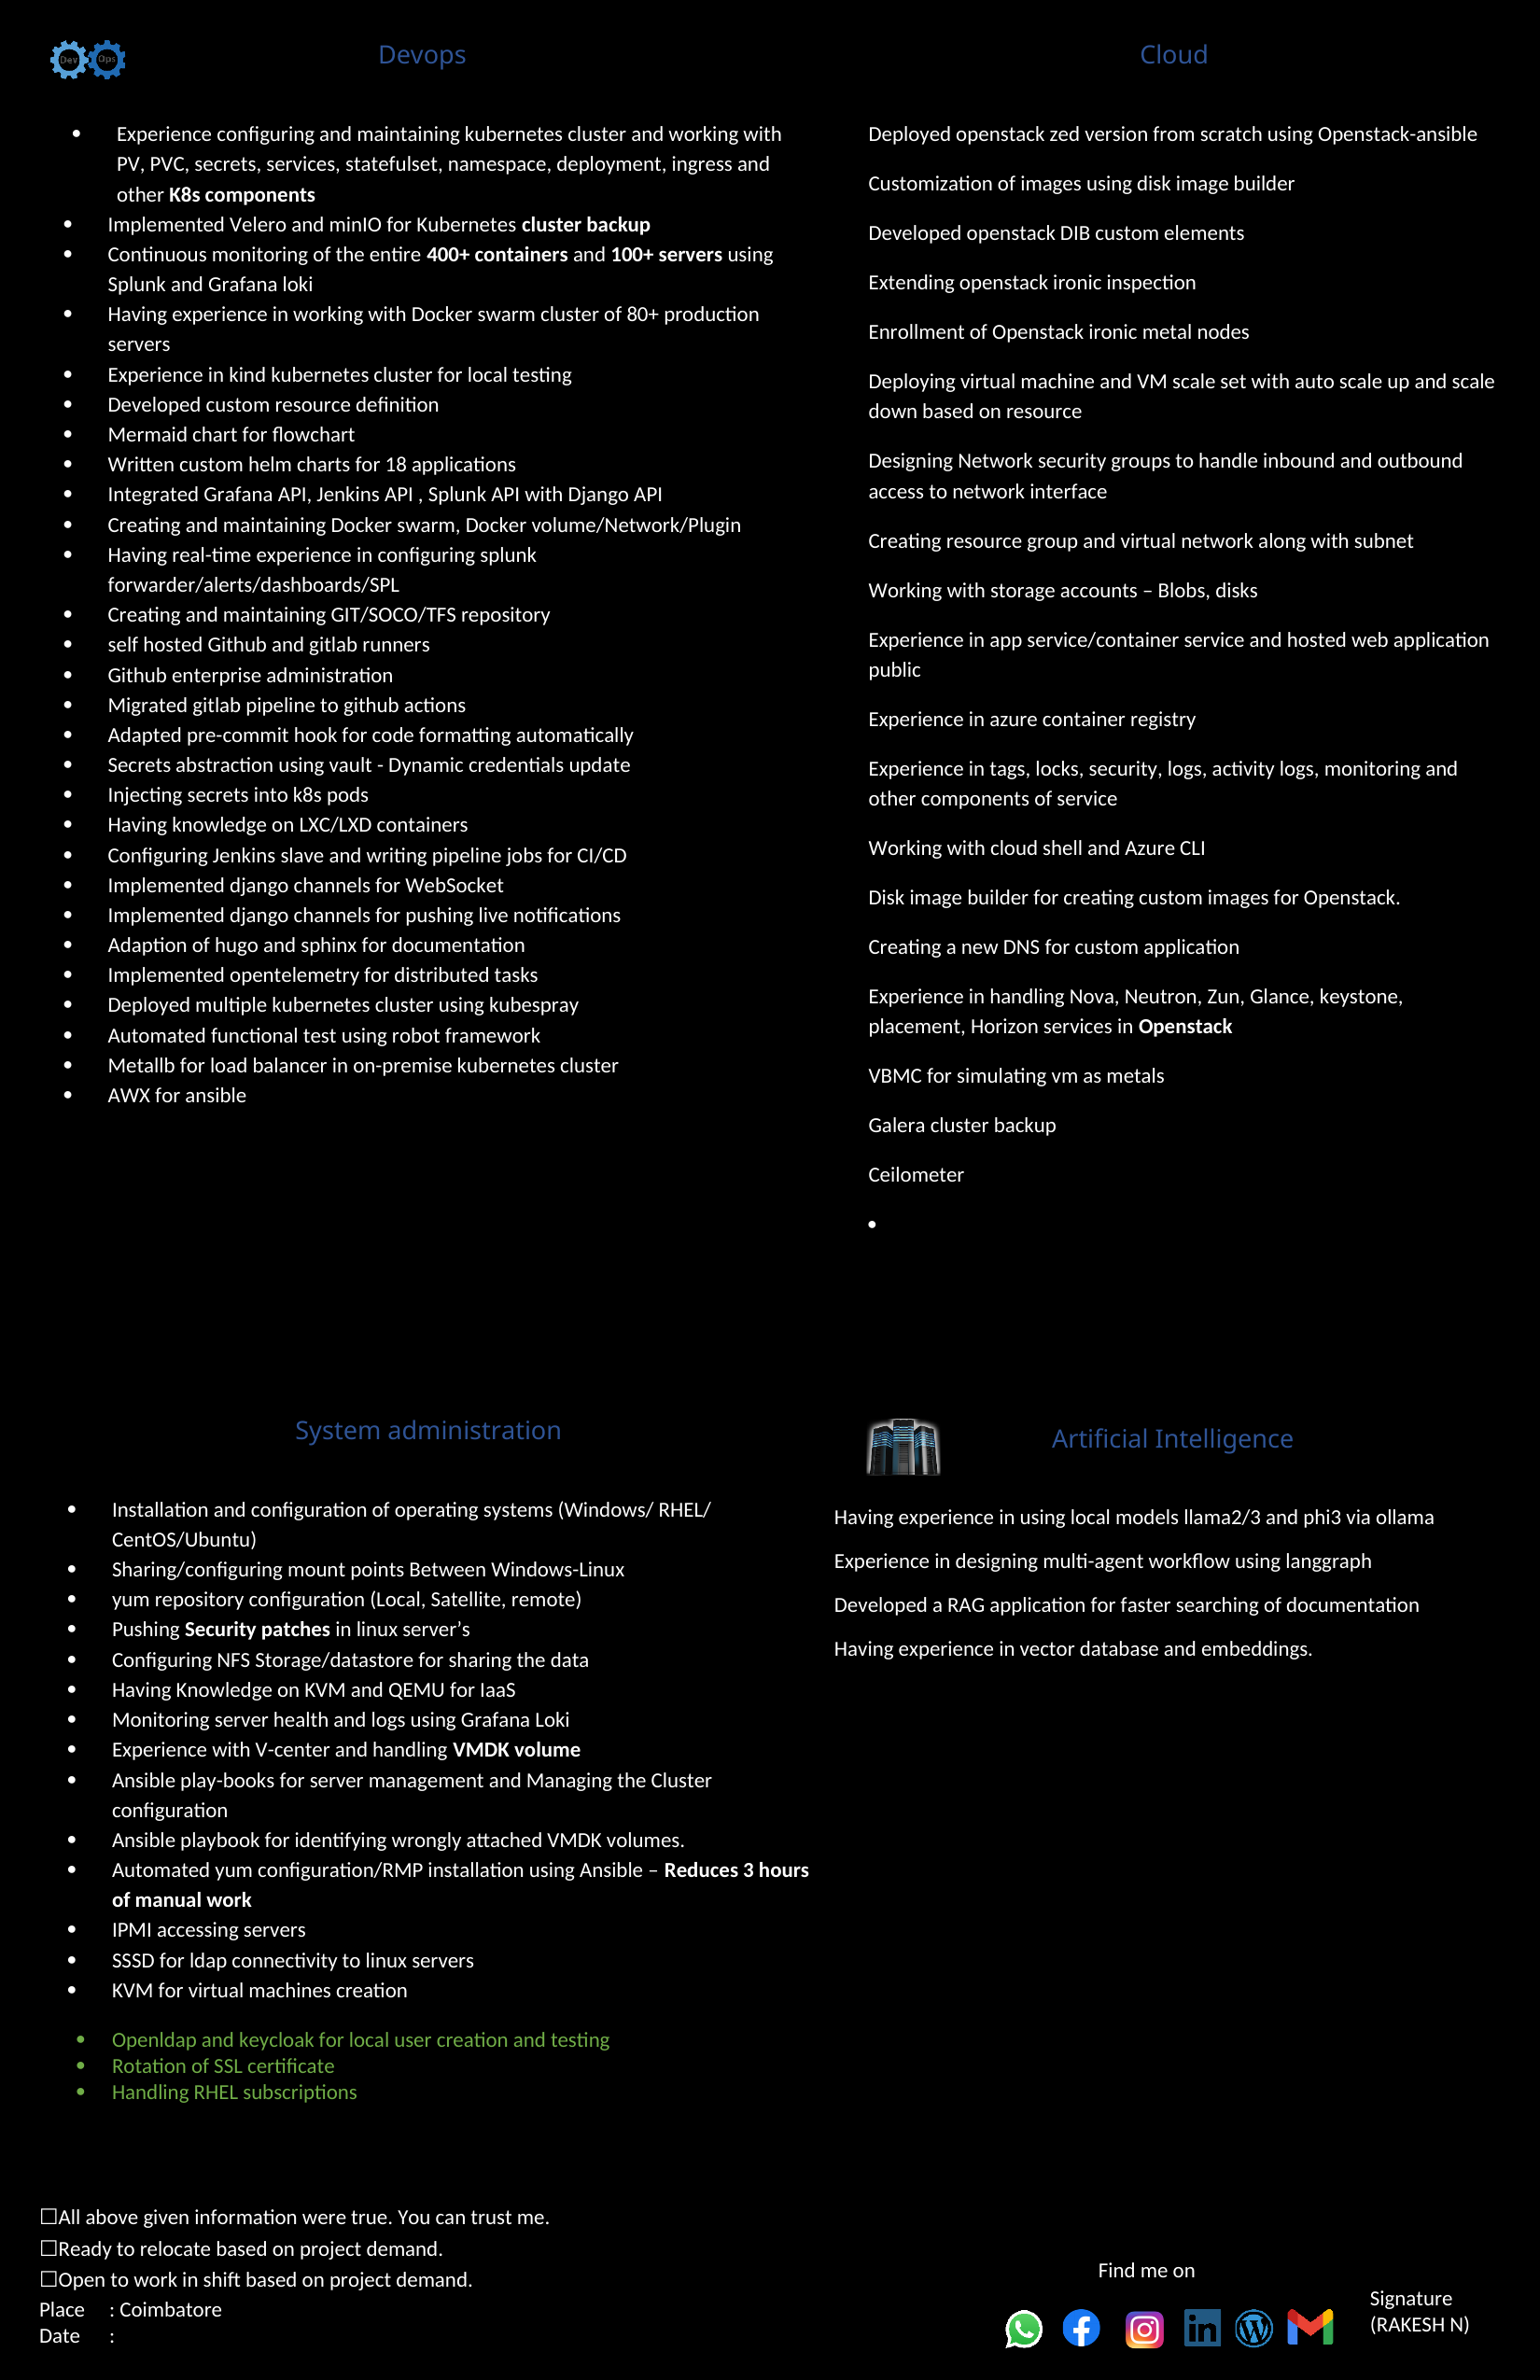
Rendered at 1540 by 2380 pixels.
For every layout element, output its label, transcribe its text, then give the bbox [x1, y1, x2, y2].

picture [1005, 2310, 1043, 2348]
list Integrated Grafana API, Jenkins API , Splunk API with Django API [63, 482, 806, 507]
list Pushing Security patches in linux server’s [68, 1617, 816, 1643]
text Working with storage accounts – Blobs, disks [868, 577, 1505, 603]
list Openldap and keycloak for local user creation and testing [77, 2026, 816, 2052]
text Ceilometer [868, 1161, 1505, 1188]
list Adapted pre-commit hook for code formatting automatically [63, 721, 806, 748]
text Having experience in using local models llama2/3 and phi3 via ollama [834, 1504, 1511, 1530]
text Experience in azure container registry [868, 706, 1505, 732]
picture [1062, 2309, 1100, 2346]
list IPMI accessing servers [68, 1916, 816, 1943]
list Github enterprise administration [63, 662, 806, 688]
picture [1183, 2309, 1222, 2346]
text Having experience in vector database and embeddings. [834, 1635, 1511, 1661]
list Having knowledge on LXC/LXD containers [63, 811, 806, 838]
text ☐Ready to relocate based on project demand. [39, 2233, 749, 2262]
list Written custom helm charts for 18 applications [63, 451, 806, 477]
text Designing Network security groups to handle inbound and outbound access to network interface [868, 447, 1505, 504]
list Sharing/configuring mount points Between Windows-Linux [68, 1556, 816, 1582]
text Working with cloud shell and Azure CLI [868, 834, 1505, 861]
list Developed custom resource definition [63, 391, 806, 417]
list Injecting secrets into k8s pods [63, 781, 806, 807]
list Having Knowledge on KVM and QEMU for IaaS [68, 1676, 816, 1702]
list Ansible play-books for server management and Managing the Cluster configuration [68, 1767, 816, 1823]
text Galera cluster backup [868, 1113, 1505, 1138]
list SSSD for ldap connectivity to linux servers [68, 1947, 816, 1973]
text Disk image builder for creating custom images for Openstack. [868, 884, 1505, 910]
text VBMC for simulating vm as metals [868, 1062, 1505, 1089]
picture [1235, 2309, 1274, 2349]
text Experience in designing multi-agent workflow using langgraph [834, 1547, 1511, 1574]
text Deploying virtual machine and VM scale set with auto scale up and scale down based on resource [868, 368, 1505, 424]
subtitle [834, 1421, 866, 1455]
text Experience in handling Nova, Neutron, Zun, Glance, keystone, placement, Horizon services in Openstack [868, 983, 1505, 1039]
subtitle Artificial Intelligence [941, 1421, 1511, 1455]
list Installation and configuration of operating systems (Windows/ RHEL/ CentOS/Ubuntu) [68, 1496, 816, 1552]
list Adaption of hugo and sphinx for documentation [63, 931, 806, 958]
text Developed openstack DIB custom elements [868, 219, 1505, 245]
list Automated yum configuration/RMP installation using Ansible – Reduces 3 hours of manual work [68, 1856, 816, 1912]
list Experience configuring and maintaining kubernetes cluster and working with PV, PVC, secrets, services, statefulset, namespace, deployment, ingress and other K8s components [73, 120, 806, 207]
list Experience in kind kubernetes cluster for local testing [63, 361, 806, 387]
list Creating and maintaining GIT/SOCO/TFS repository [63, 601, 806, 627]
list Handling RHEL subscriptions [77, 2079, 816, 2105]
list AWX for ansible [63, 1082, 806, 1108]
text Signature [1356, 2285, 1512, 2311]
text Deployed openstack zed version from scratch using Openstack-ansible [868, 120, 1505, 147]
text Creating resource group and virtual network along with subnet [868, 527, 1505, 553]
list Implemented django channels for WebSocket [63, 872, 806, 898]
text ☐All above given information were true. You can trust me. [39, 2202, 749, 2231]
list Having experience in working with Docker swarm cluster of 80+ production servers [63, 301, 806, 357]
list Experience with V-center and handling VMDK volume [68, 1736, 816, 1762]
text Developed a RAG application for faster searching of documentation [834, 1591, 1511, 1617]
list Automated functional test using robot framework [63, 1022, 806, 1048]
picture [49, 40, 126, 79]
text Experience in tags, locks, security, logs, activity logs, monitoring and other components of service [868, 755, 1505, 811]
list KVM for virtual machines creation [68, 1977, 816, 2003]
list Mermaid chart for flowchart [63, 421, 806, 447]
text Experience in app service/container service and hosted web application public [868, 626, 1505, 682]
list Implemented opentelemetry for distributed tasks [63, 962, 806, 987]
list Implemented django channels for pushing live notifications [63, 902, 806, 928]
picture [1124, 2309, 1166, 2351]
list Configuring Jenkins slave and writing pipeline jobs for CI/CD [63, 842, 806, 868]
subtitle Cloud [842, 37, 1505, 72]
text Find me on [1099, 2257, 1197, 2283]
list Having real-time experience in configuring splunk forwarder/alerts/dashboards/SPL [63, 541, 806, 597]
text Date : [39, 2322, 749, 2348]
list Monitoring server health and logs using Grafana Loki [68, 1706, 816, 1732]
list Metallb for load balancer in on-premise kubernetes cluster [63, 1052, 806, 1078]
text ☐Open to work in shift based on project demand. [39, 2264, 749, 2293]
list Implemented Velero and minIO for Kubernetes cluster backup [63, 211, 806, 237]
list Creating and maintaining Docker swarm, Docker volume/Network/Plugin [63, 511, 806, 538]
list Deployed multiple kubernetes cluster using kubespray [63, 992, 806, 1018]
subtitle System administration [42, 1413, 816, 1448]
picture [866, 1419, 941, 1476]
list Continuous monitoring of the entire 400+ containers and 100+ servers using Splunk and Grafana loki [63, 241, 806, 297]
text Creating a new DNS for custom application [868, 933, 1505, 959]
list Migrated gitlab pipeline to github actions [63, 692, 806, 718]
list yum repository configuration (Local, Satellite, remote) [68, 1586, 816, 1612]
list Configuring NFS Storage/datastore for sharing the data [68, 1646, 816, 1673]
text (RAKESH N) [1370, 2311, 1512, 2337]
list Secrets abstraction using vault - Dynamic credentials update [63, 751, 806, 777]
picture [1287, 2309, 1334, 2345]
subtitle Devops [37, 37, 806, 72]
text Extending openstack ironic inspection [868, 269, 1505, 295]
list self hosted Github and gitlab runners [63, 631, 806, 657]
list Rotation of SSL certificate [77, 2052, 816, 2079]
text Place : Coimbatore [39, 2296, 749, 2322]
text Customization of images using disk image builder [868, 170, 1505, 196]
text Enrollment of Openstack ironic metal nodes [868, 318, 1505, 344]
list Ansible playbook for identifying wrongly attached VMDK volumes. [68, 1827, 816, 1853]
